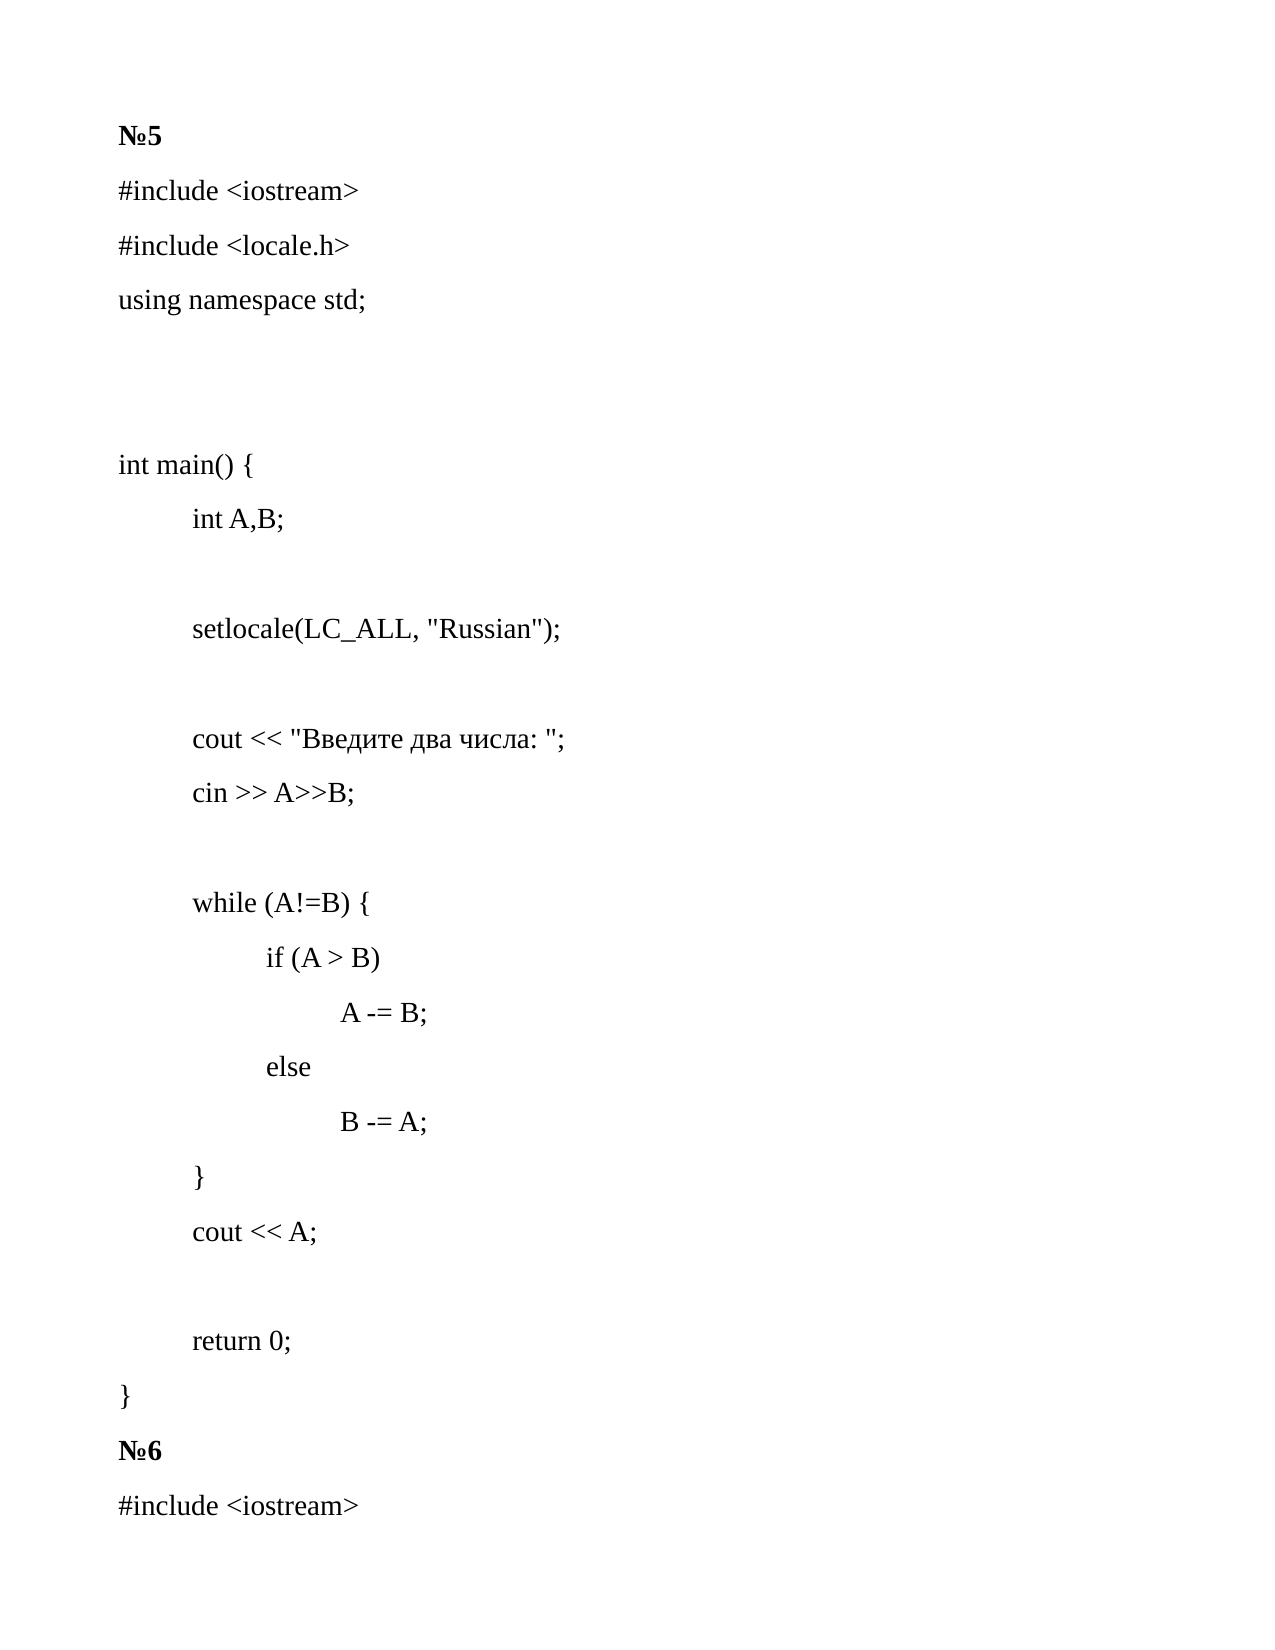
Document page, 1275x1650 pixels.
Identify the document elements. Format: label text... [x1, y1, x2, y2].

text setlocale(LC_ALL, "Russian"); [118, 611, 1157, 645]
text cout << "Введите два числа: "; [118, 721, 1157, 754]
text №5 [118, 118, 1157, 152]
text int A,B; [118, 502, 1157, 535]
text if (A > B) [118, 940, 1157, 973]
text A -= B; [118, 995, 1157, 1028]
text int main() { [118, 447, 1157, 480]
text else [118, 1049, 1157, 1083]
text } [118, 1378, 1157, 1412]
text } [118, 1159, 1157, 1193]
text while (A!=B) { [118, 885, 1157, 919]
text #include <iostream> [118, 173, 1157, 206]
text #include <iostream> [118, 1488, 1157, 1521]
text cout << A; [118, 1214, 1157, 1247]
text #include <locale.h> [118, 228, 1157, 261]
text cin >> A>>B; [118, 776, 1157, 809]
text B -= A; [118, 1104, 1157, 1138]
text using namespace std; [118, 282, 1157, 316]
text №6 [118, 1433, 1157, 1467]
text return 0; [118, 1323, 1157, 1357]
